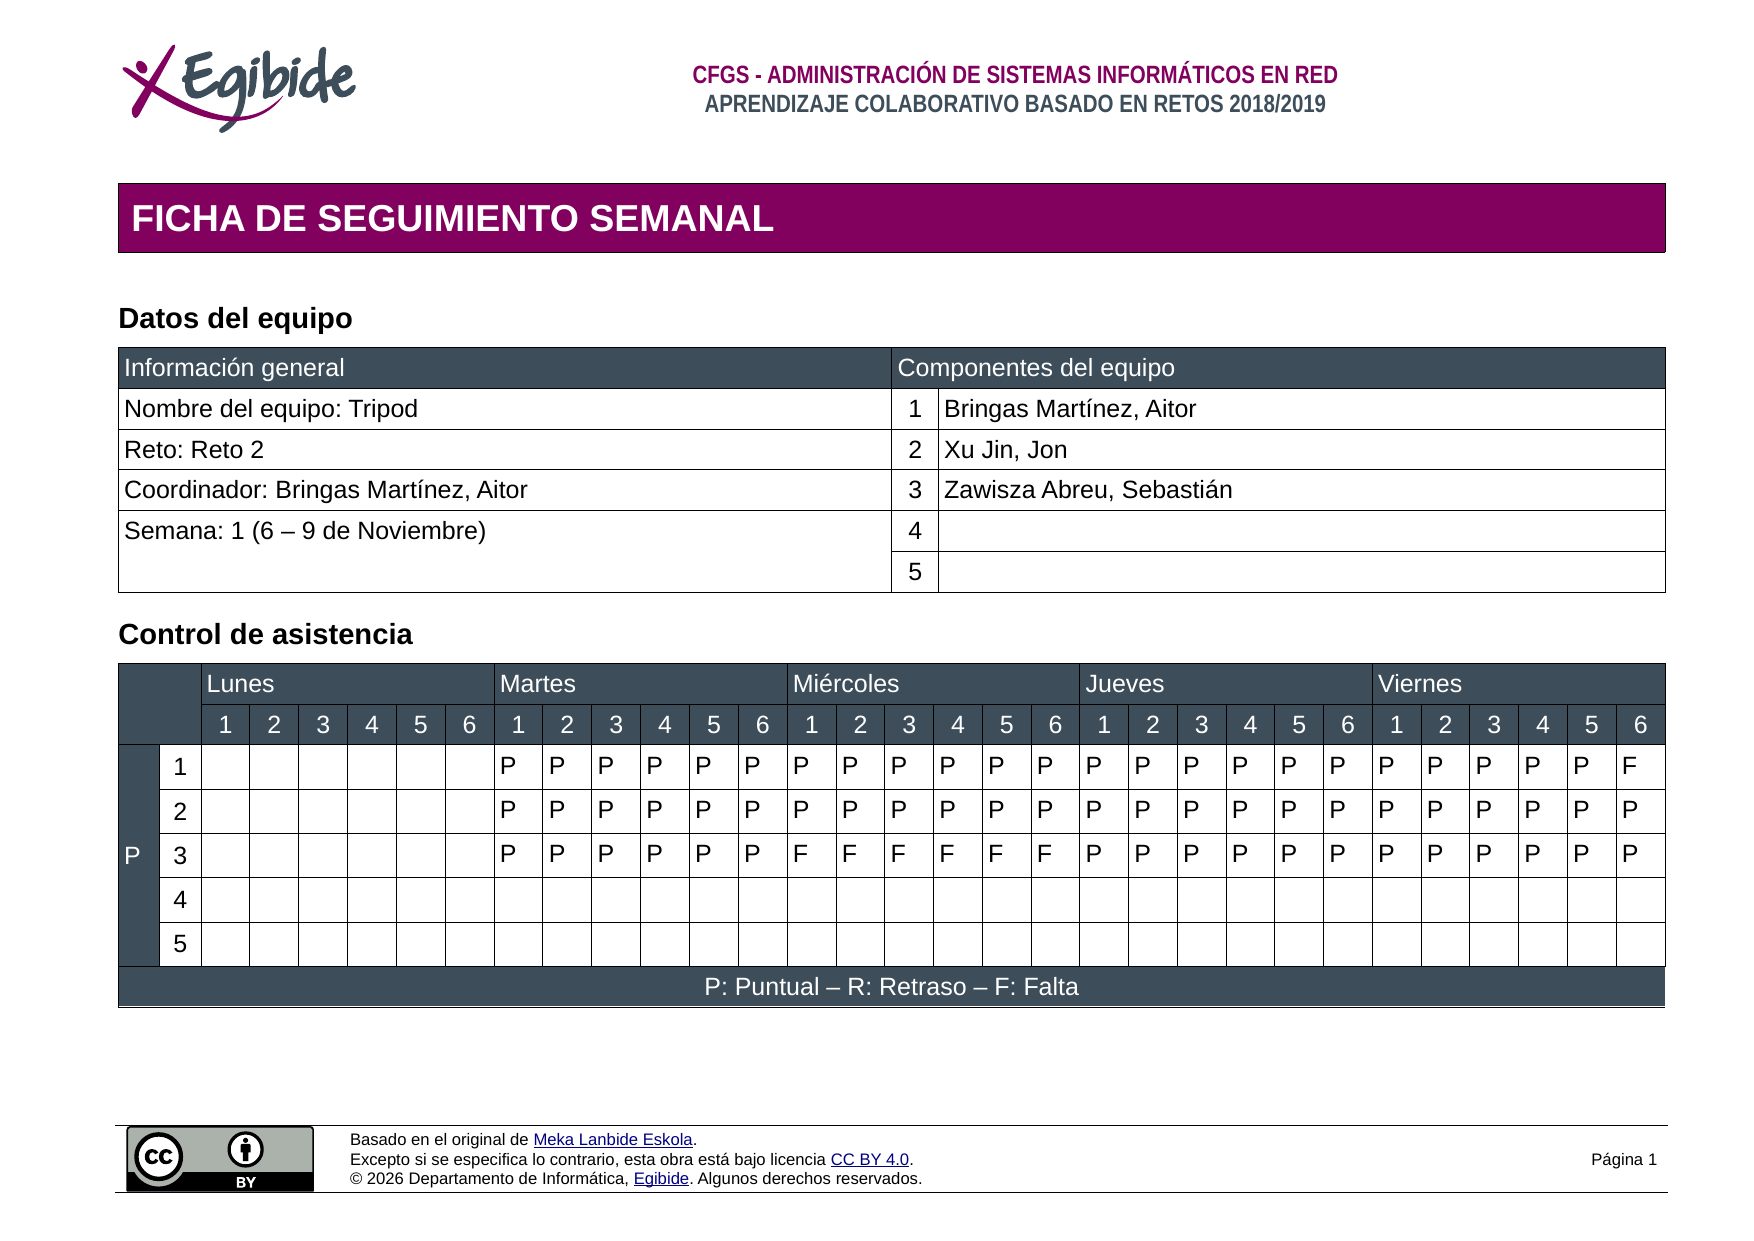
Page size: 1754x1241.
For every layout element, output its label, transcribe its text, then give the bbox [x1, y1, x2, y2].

table_cell P [119, 745, 159, 966]
table_cell P [1617, 834, 1665, 877]
table_cell 3 [299, 705, 347, 744]
table_cell 1 [160, 745, 201, 789]
table_cell [299, 878, 347, 921]
table_cell F [788, 834, 836, 877]
table_cell P [1373, 745, 1421, 789]
table_header Jueves [1080, 664, 1372, 704]
table_header Componentes del equipo [892, 348, 1665, 388]
table_cell P [1422, 834, 1469, 877]
table_cell [1373, 878, 1421, 921]
table_cell P [788, 745, 836, 789]
table_cell [250, 790, 298, 833]
table_cell 3 [160, 834, 201, 877]
table_cell [983, 878, 1031, 921]
table_cell F [837, 834, 884, 877]
table_cell P [1080, 745, 1128, 789]
table_cell 2 [543, 705, 591, 744]
table_cell P [495, 790, 542, 833]
table_cell P [1519, 834, 1567, 877]
table_cell Xu Jin, Jon [939, 430, 1665, 469]
table_cell P [1519, 790, 1567, 833]
table_cell 3 [592, 705, 640, 744]
table_cell [1422, 923, 1469, 966]
table_cell P [1470, 790, 1518, 833]
table_cell [788, 923, 836, 966]
table_cell 5 [1275, 705, 1323, 744]
table_cell P [1080, 790, 1128, 833]
table_cell P [592, 745, 640, 789]
table_cell 4 [1519, 705, 1567, 744]
table_cell 1 [1373, 705, 1421, 744]
table_cell P [543, 834, 591, 877]
table_cell P [690, 745, 738, 789]
table_cell [1324, 923, 1372, 966]
table_cell P [1032, 790, 1079, 833]
table_cell [299, 745, 347, 789]
table_cell [939, 511, 1665, 551]
table_cell [939, 552, 1665, 591]
table_cell P [1129, 745, 1177, 789]
table_cell 4 [348, 705, 396, 744]
table_cell 2 [1129, 705, 1177, 744]
table_header Miércoles [788, 664, 1079, 704]
table_cell [641, 878, 689, 921]
table_cell Zawisza Abreu, Sebastián [939, 470, 1665, 510]
table_cell P [690, 790, 738, 833]
table_cell [250, 745, 298, 789]
table_cell P [1227, 745, 1274, 789]
table_cell [543, 878, 591, 921]
table_cell [1032, 878, 1079, 921]
table_cell 1 [892, 389, 938, 428]
table_header [119, 664, 201, 744]
table_cell P [788, 790, 836, 833]
table_cell [348, 745, 396, 789]
table_cell 1 [1080, 705, 1128, 744]
table_cell [250, 923, 298, 966]
table_cell 4 [1227, 705, 1274, 744]
table_cell [446, 790, 494, 833]
table_cell P [885, 745, 933, 789]
table_cell [1178, 878, 1226, 921]
table_cell 3 [892, 470, 938, 510]
table_cell [1470, 923, 1518, 966]
table_cell P [1373, 834, 1421, 877]
table_cell P [1275, 834, 1323, 877]
table_cell Nombre del equipo: Tripod [119, 389, 891, 428]
table_cell P [739, 745, 787, 789]
table_cell [1617, 878, 1665, 921]
table_cell 4 [160, 878, 201, 921]
table_cell P [1275, 790, 1323, 833]
table_cell 5 [690, 705, 738, 744]
table_cell Coordinador: Bringas Martínez, Aitor [119, 470, 891, 510]
table_cell 5 [983, 705, 1031, 744]
table_cell 4 [892, 511, 938, 551]
table_cell 5 [160, 923, 201, 966]
table_cell [299, 790, 347, 833]
table_cell 1 [495, 705, 542, 744]
table_cell [934, 878, 982, 921]
table_cell [739, 878, 787, 921]
table_cell [1032, 923, 1079, 966]
table_cell P [885, 790, 933, 833]
table_cell F [983, 834, 1031, 877]
table_cell 6 [1324, 705, 1372, 744]
table_cell 1 [202, 705, 249, 744]
table_cell 6 [739, 705, 787, 744]
table_cell P [1275, 745, 1323, 789]
table_cell P [983, 790, 1031, 833]
table_header Martes [495, 664, 787, 704]
table_cell P [1129, 790, 1177, 833]
table_header Lunes [202, 664, 494, 704]
table_cell [299, 834, 347, 877]
table_cell 3 [885, 705, 933, 744]
table_header Información general [119, 348, 891, 388]
table_cell F [885, 834, 933, 877]
table_cell P [837, 745, 884, 789]
table_cell 6 [1032, 705, 1079, 744]
table_cell 6 [1617, 705, 1665, 744]
table_cell [788, 878, 836, 921]
table_cell [446, 834, 494, 877]
table_cell [837, 878, 884, 921]
table_cell P [1422, 745, 1469, 789]
table_cell P [739, 834, 787, 877]
table_cell [983, 923, 1031, 966]
table_cell [202, 923, 249, 966]
table_cell [397, 745, 445, 789]
table_cell 5 [1568, 705, 1616, 744]
table_cell [690, 878, 738, 921]
table_cell [495, 878, 542, 921]
table_cell F [1032, 834, 1079, 877]
subtitle Datos del equipo [118, 301, 1665, 334]
table_cell [348, 790, 396, 833]
table_cell [202, 745, 249, 789]
table_cell P [690, 834, 738, 877]
table_cell P [641, 790, 689, 833]
table_cell 4 [641, 705, 689, 744]
table_cell [397, 878, 445, 921]
table_cell [885, 923, 933, 966]
table_cell [1129, 923, 1177, 966]
table_cell [202, 834, 249, 877]
table_cell [202, 878, 249, 921]
table_cell P [1470, 745, 1518, 789]
subtitle Ficha de seguimiento semanal [119, 184, 1665, 252]
table_cell [934, 923, 982, 966]
table_cell P [1324, 790, 1372, 833]
table_cell [543, 923, 591, 966]
table_cell [397, 834, 445, 877]
table_cell P [1324, 834, 1372, 877]
table_cell P [739, 790, 787, 833]
table_cell P [1227, 834, 1274, 877]
table_cell P [1568, 790, 1616, 833]
table_cell [1275, 923, 1323, 966]
table_cell P [1178, 745, 1226, 789]
table_cell [397, 790, 445, 833]
table_cell P: Puntual – R: Retraso – F: Falta [119, 967, 1665, 1006]
table_cell [592, 878, 640, 921]
table_cell [446, 745, 494, 789]
table_cell [250, 834, 298, 877]
table_cell Semana: 1 (6 – 9 de Noviembre) [119, 511, 891, 591]
table_cell [1470, 878, 1518, 921]
table_cell [885, 878, 933, 921]
table_cell P [1129, 834, 1177, 877]
table_cell [1080, 923, 1128, 966]
table_cell 2 [1422, 705, 1469, 744]
table_cell Bringas Martínez, Aitor [939, 389, 1665, 428]
table_cell [1519, 878, 1567, 921]
table_cell P [592, 790, 640, 833]
table_cell [348, 834, 396, 877]
table_cell [690, 923, 738, 966]
subtitle Control de asistencia [118, 617, 1665, 650]
table_cell [250, 878, 298, 921]
table_cell P [1178, 834, 1226, 877]
table_cell [1178, 923, 1226, 966]
table_cell [837, 923, 884, 966]
table_cell [446, 923, 494, 966]
table_cell P [1422, 790, 1469, 833]
table_cell P [592, 834, 640, 877]
table_cell [1227, 923, 1274, 966]
table_cell [1227, 878, 1274, 921]
table_cell P [1080, 834, 1128, 877]
table_cell Reto: Reto 2 [119, 430, 891, 469]
table_cell F [1617, 745, 1665, 789]
table_cell [739, 923, 787, 966]
table_cell [1617, 923, 1665, 966]
table_cell 5 [397, 705, 445, 744]
table_cell P [934, 745, 982, 789]
table_cell P [543, 745, 591, 789]
table_cell 6 [446, 705, 494, 744]
table_cell [1080, 878, 1128, 921]
table_header Viernes [1373, 664, 1665, 704]
table_cell P [495, 834, 542, 877]
table_cell [446, 878, 494, 921]
table_cell P [1470, 834, 1518, 877]
table_cell 2 [837, 705, 884, 744]
table_cell [1275, 878, 1323, 921]
table_cell [641, 923, 689, 966]
table_cell 3 [1178, 705, 1226, 744]
table_cell 2 [250, 705, 298, 744]
table_cell 2 [160, 790, 201, 833]
table_cell P [1568, 834, 1616, 877]
table_cell [397, 923, 445, 966]
table_cell P [641, 745, 689, 789]
table_cell P [543, 790, 591, 833]
table_cell [1519, 923, 1567, 966]
table_cell [592, 923, 640, 966]
table_cell [1324, 878, 1372, 921]
table_cell P [1227, 790, 1274, 833]
table_cell P [837, 790, 884, 833]
table_cell 5 [892, 552, 938, 591]
table_cell P [1519, 745, 1567, 789]
table_cell P [1373, 790, 1421, 833]
table_cell [348, 923, 396, 966]
table_cell [1422, 878, 1469, 921]
table_cell 4 [934, 705, 982, 744]
table_cell P [495, 745, 542, 789]
table_cell P [1032, 745, 1079, 789]
table_cell [1373, 923, 1421, 966]
table_cell [299, 923, 347, 966]
table_cell [348, 878, 396, 921]
table_cell P [1568, 745, 1616, 789]
table_cell [495, 923, 542, 966]
table_cell [1129, 878, 1177, 921]
table_cell P [1178, 790, 1226, 833]
table_cell P [983, 745, 1031, 789]
table_cell [1568, 878, 1616, 921]
table_cell 2 [892, 430, 938, 469]
table_cell [1568, 923, 1616, 966]
table_cell [202, 790, 249, 833]
table_cell 3 [1470, 705, 1518, 744]
table_cell P [1617, 790, 1665, 833]
table_cell P [641, 834, 689, 877]
table_cell P [934, 790, 982, 833]
table_cell P [1324, 745, 1372, 789]
table_cell F [934, 834, 982, 877]
table_cell 1 [788, 705, 836, 744]
